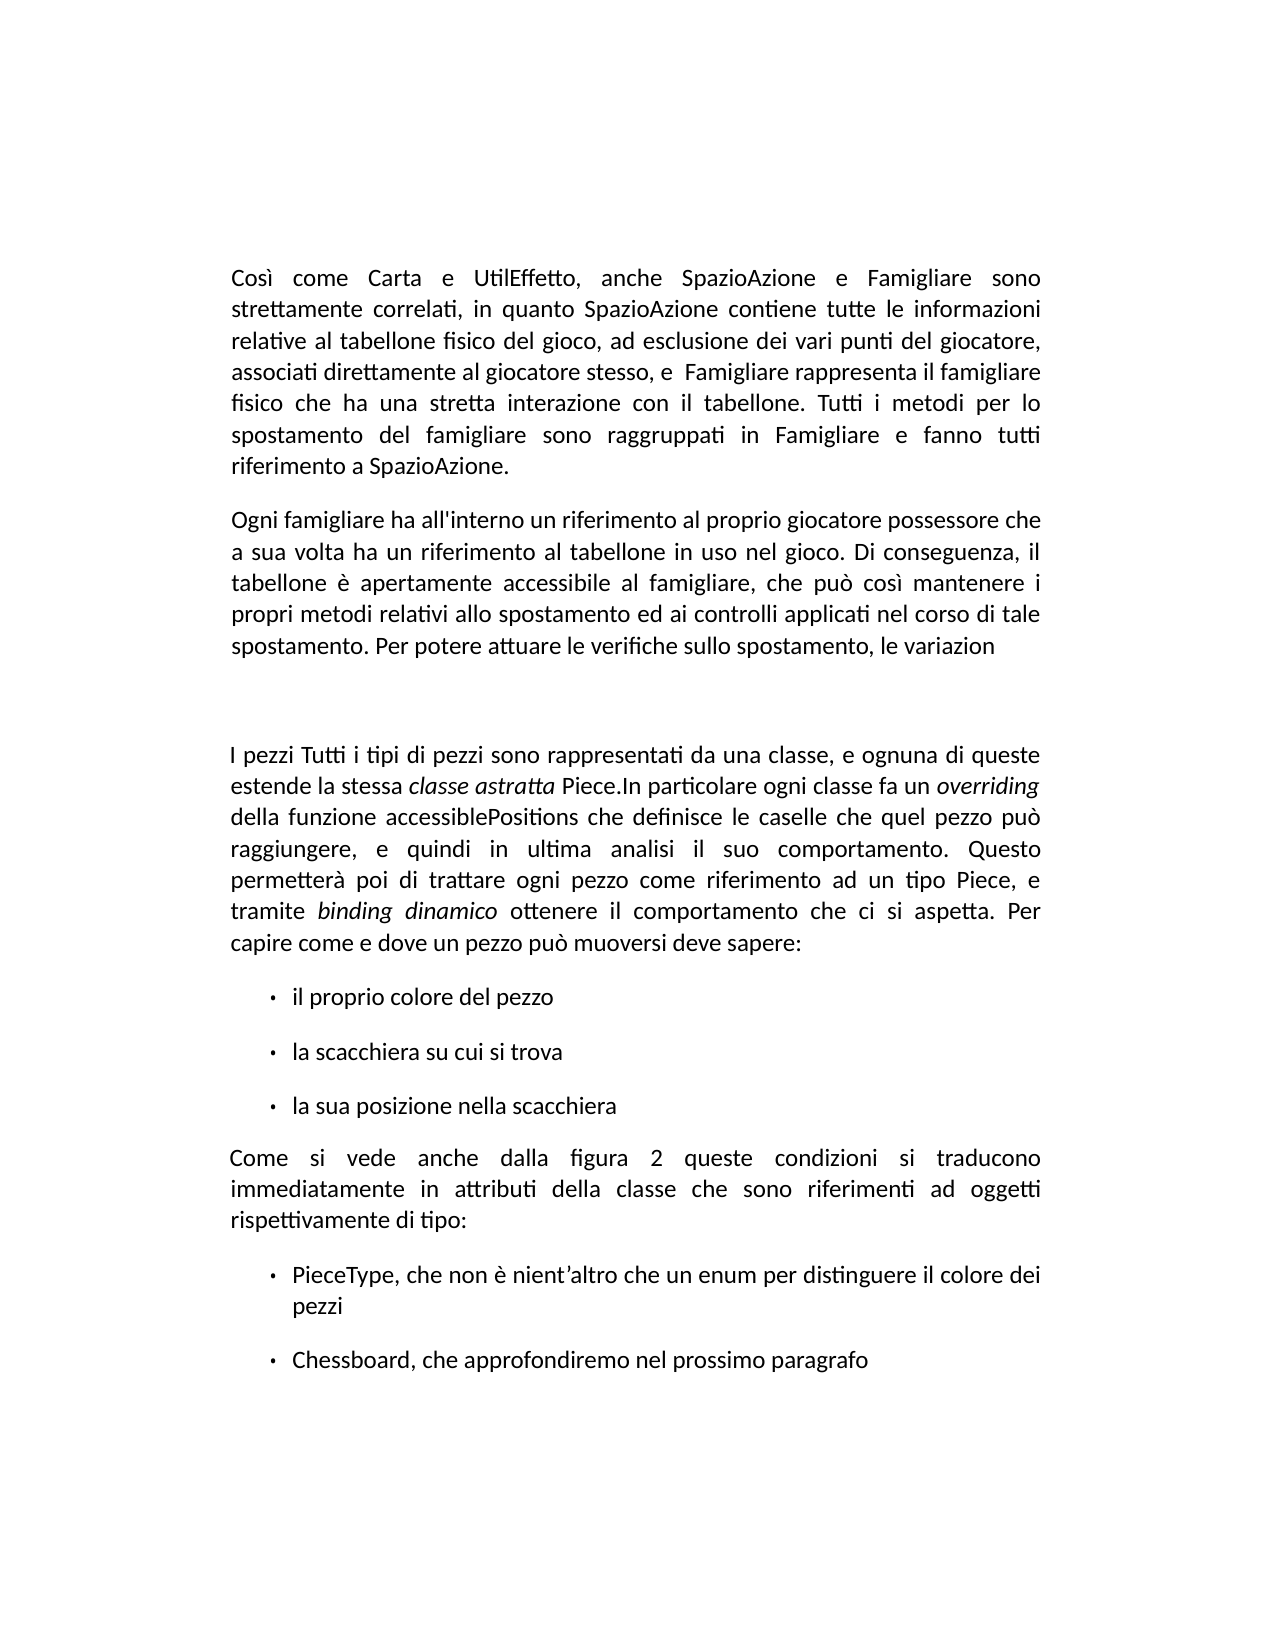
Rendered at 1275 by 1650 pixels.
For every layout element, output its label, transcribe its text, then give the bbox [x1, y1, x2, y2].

list Chessboard, che approfondiremo nel prossimo paragrafo [267, 1344, 1042, 1375]
list il proprio colore del pezzo [267, 981, 1042, 1012]
text Ogni famigliare ha all'interno un riferimento al proprio giocatore possessore che a sua volta ha un riferimento al tabellone in uso nel gioco. Di conseguenza, il tabellone è apertamente accessibile al famigliare, che può così mantenere i propri metodi relativi allo spostamento ed ai controlli applicati nel corso di tale spostamento. Per potere attuare le verifiche sullo spostamento, le variazion [231, 504, 1042, 661]
text I pezzi Tutti i tipi di pezzi sono rappresentati da una classe, e ognuna di queste estende la stessa classe astratta Piece.In particolare ogni classe fa un overriding della funzione accessiblePositions che definisce le caselle che quel pezzo può raggiungere, e quindi in ultima analisi il suo comportamento. Questo permetterà poi di trattare ogni pezzo come riferimento ad un tipo Piece, e tramite binding dinamico ottenere il comportamento che ci si aspetta. Per capire come e dove un pezzo può muoversi deve sapere: [229, 739, 1042, 957]
list la sua posizione nella scacchiera [267, 1090, 1042, 1121]
list la scacchiera su cui si trova [267, 1036, 1042, 1066]
text Come si vede anche dalla figura 2 queste condizioni si traducono immediatamente in attributi della classe che sono riferimenti ad oggetti rispettivamente di tipo: [229, 1142, 1042, 1235]
list PieceType, che non è nient’altro che un enum per distinguere il colore dei pezzi [267, 1259, 1042, 1321]
text Così come Carta e UtilEffetto, anche SpazioAzione e Famigliare sono strettamente correlati, in quanto SpazioAzione contiene tutte le informazioni relative al tabellone fisico del gioco, ad esclusione dei vari punti del giocatore, associati direttamente al giocatore stesso, e Famigliare rappresenta il famigliare fisico che ha una stretta interazione con il tabellone. Tutti i metodi per lo spostamento del famigliare sono raggruppati in Famigliare e fanno tutti riferimento a SpazioAzione. [231, 262, 1042, 481]
